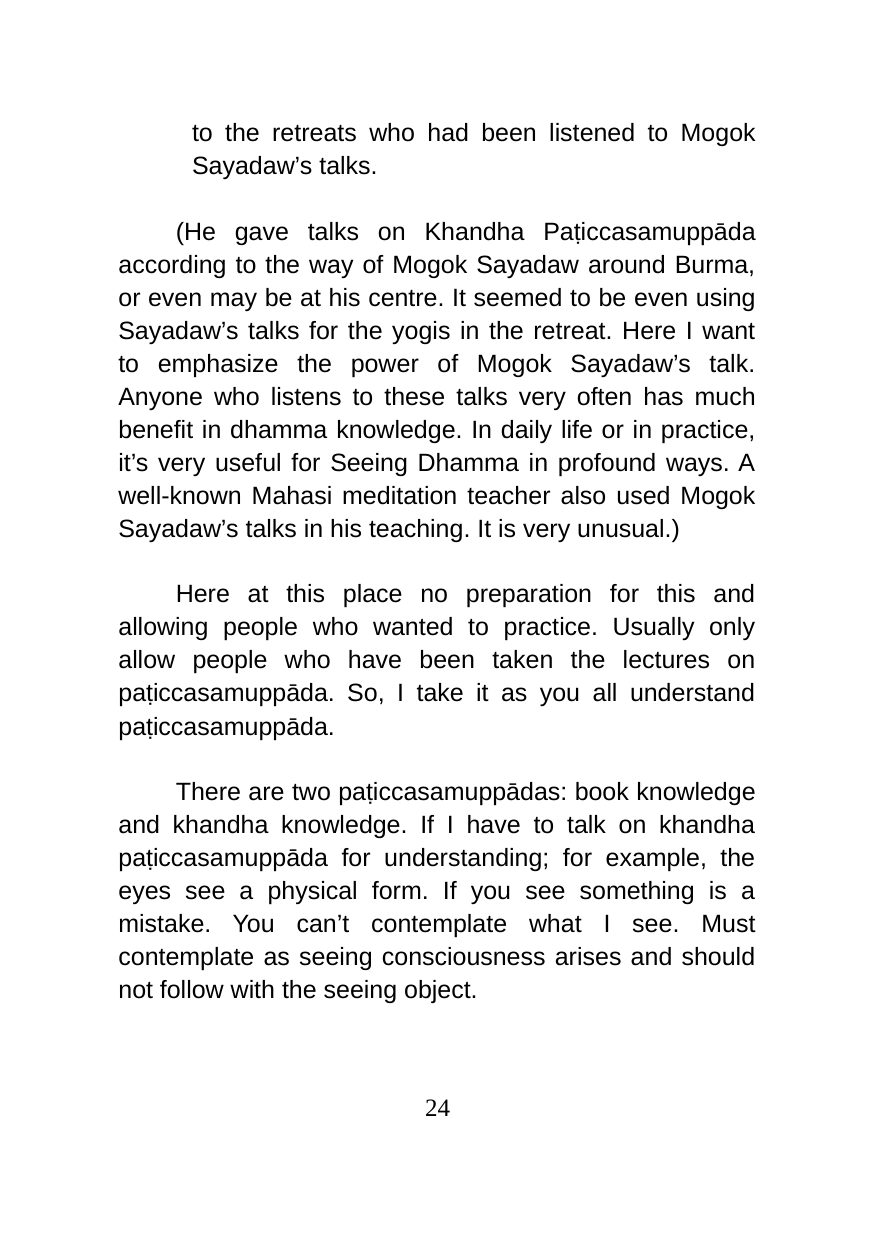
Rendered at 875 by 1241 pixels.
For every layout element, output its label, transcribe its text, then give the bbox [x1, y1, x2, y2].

text Here at this place no preparation for this and allowing people who wanted to practice. Usually only allow people who have been taken the lectures on paṭiccasamuppāda. So, I take it as you all understand paṭiccasamuppāda. [118, 579, 756, 740]
list to the retreats who had been listened to Mogok Sayadaw’s talks. [118, 118, 756, 180]
text (He gave talks on Khandha Paṭiccasamuppāda according to the way of Mogok Sayadaw around Burma, or even may be at his centre. It seemed to be even using Sayadaw’s talks for the yogis in the retreat. Here I want to emphasize the power of Mogok Sayadaw’s talk. Anyone who listens to these talks very often has much benefit in dhamma knowledge. In daily life or in practice, it’s very useful for Seeing Dhamma in profound ways. A well-known Mahasi meditation teacher also used Mogok Sayadaw’s talks in his teaching. It is very unusual.) [118, 217, 756, 543]
text There are two paṭiccasamuppādas: book knowledge and khandha knowledge. If I have to talk on khandha paṭiccasamuppāda for understanding; for example, the eyes see a physical form. If you see something is a mistake. You can’t contemplate what I see. Must contemplate as seeing consciousness arises and should not follow with the seeing object. [118, 777, 756, 1004]
